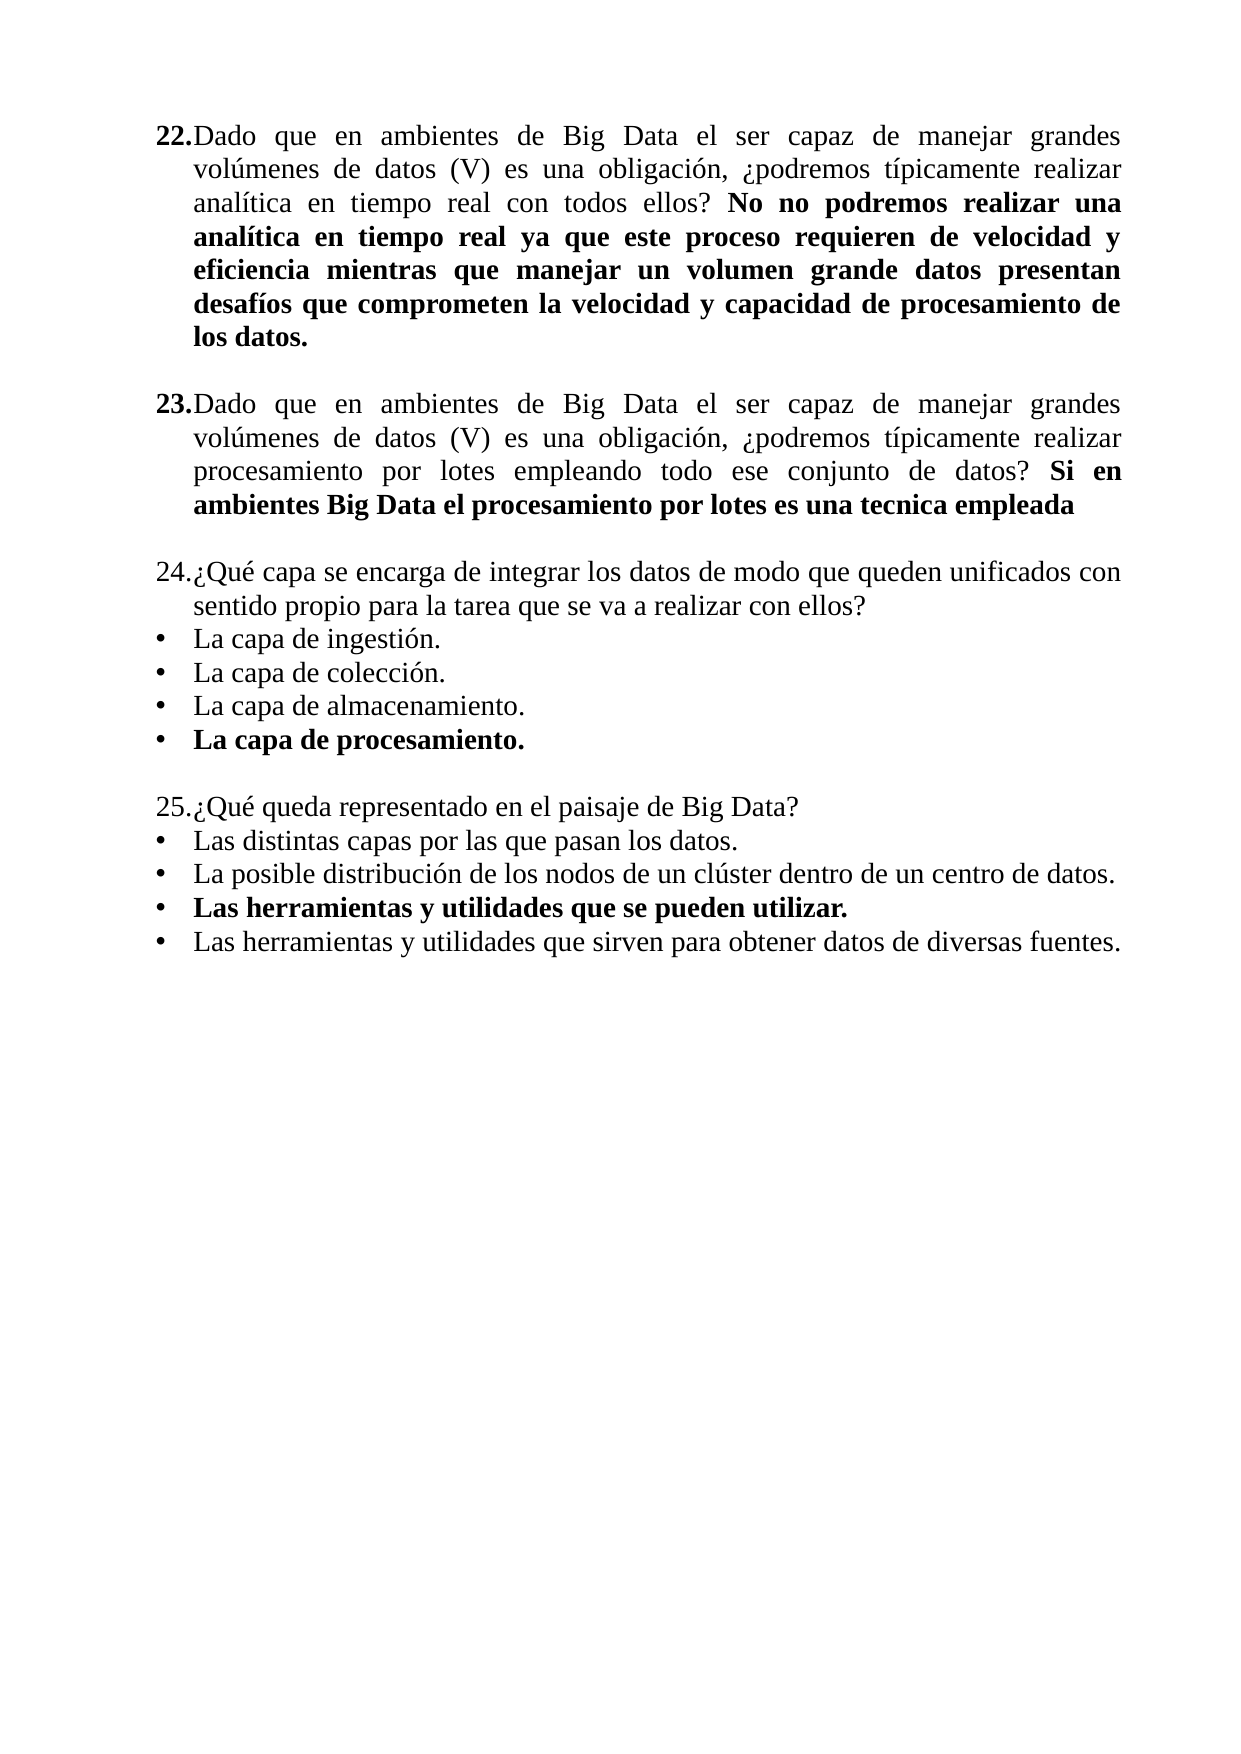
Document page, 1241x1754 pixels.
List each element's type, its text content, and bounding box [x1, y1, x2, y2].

list Dado que en ambientes de Big Data el ser capaz de manejar grandes volúmenes de datos (V) es una obligación, ¿podremos típicamente realizar procesamiento por lotes empleando todo ese conjunto de datos? Si en ambientes Big Data el procesamiento por lotes es una tecnica empleada [156, 386, 1122, 521]
list La capa de ingestión. [156, 621, 1122, 655]
list Las herramientas y utilidades que sirven para obtener datos de diversas fuentes. [156, 924, 1122, 957]
list ¿Qué queda representado en el paisaje de Big Data? [156, 789, 1122, 823]
list La capa de colección. [156, 655, 1122, 688]
list La capa de almacenamiento. [156, 688, 1122, 722]
list Las herramientas y utilidades que se pueden utilizar. [156, 890, 1122, 924]
list Dado que en ambientes de Big Data el ser capaz de manejar grandes volúmenes de datos (V) es una obligación, ¿podremos típicamente realizar analítica en tiempo real con todos ellos? No no podremos realizar una analítica en tiempo real ya que este proceso requieren de velocidad y eficiencia mientras que manejar un volumen grande datos presentan desafíos que comprometen la velocidad y capacidad de procesamiento de los datos. [156, 118, 1122, 353]
list La posible distribución de los nodos de un clúster dentro de un centro de datos. [156, 857, 1122, 890]
list Las distintas capas por las que pasan los datos. [156, 823, 1122, 857]
list La capa de procesamiento. [156, 722, 1122, 756]
list ¿Qué capa se encarga de integrar los datos de modo que queden unificados con sentido propio para la tarea que se va a realizar con ellos? [156, 554, 1122, 621]
